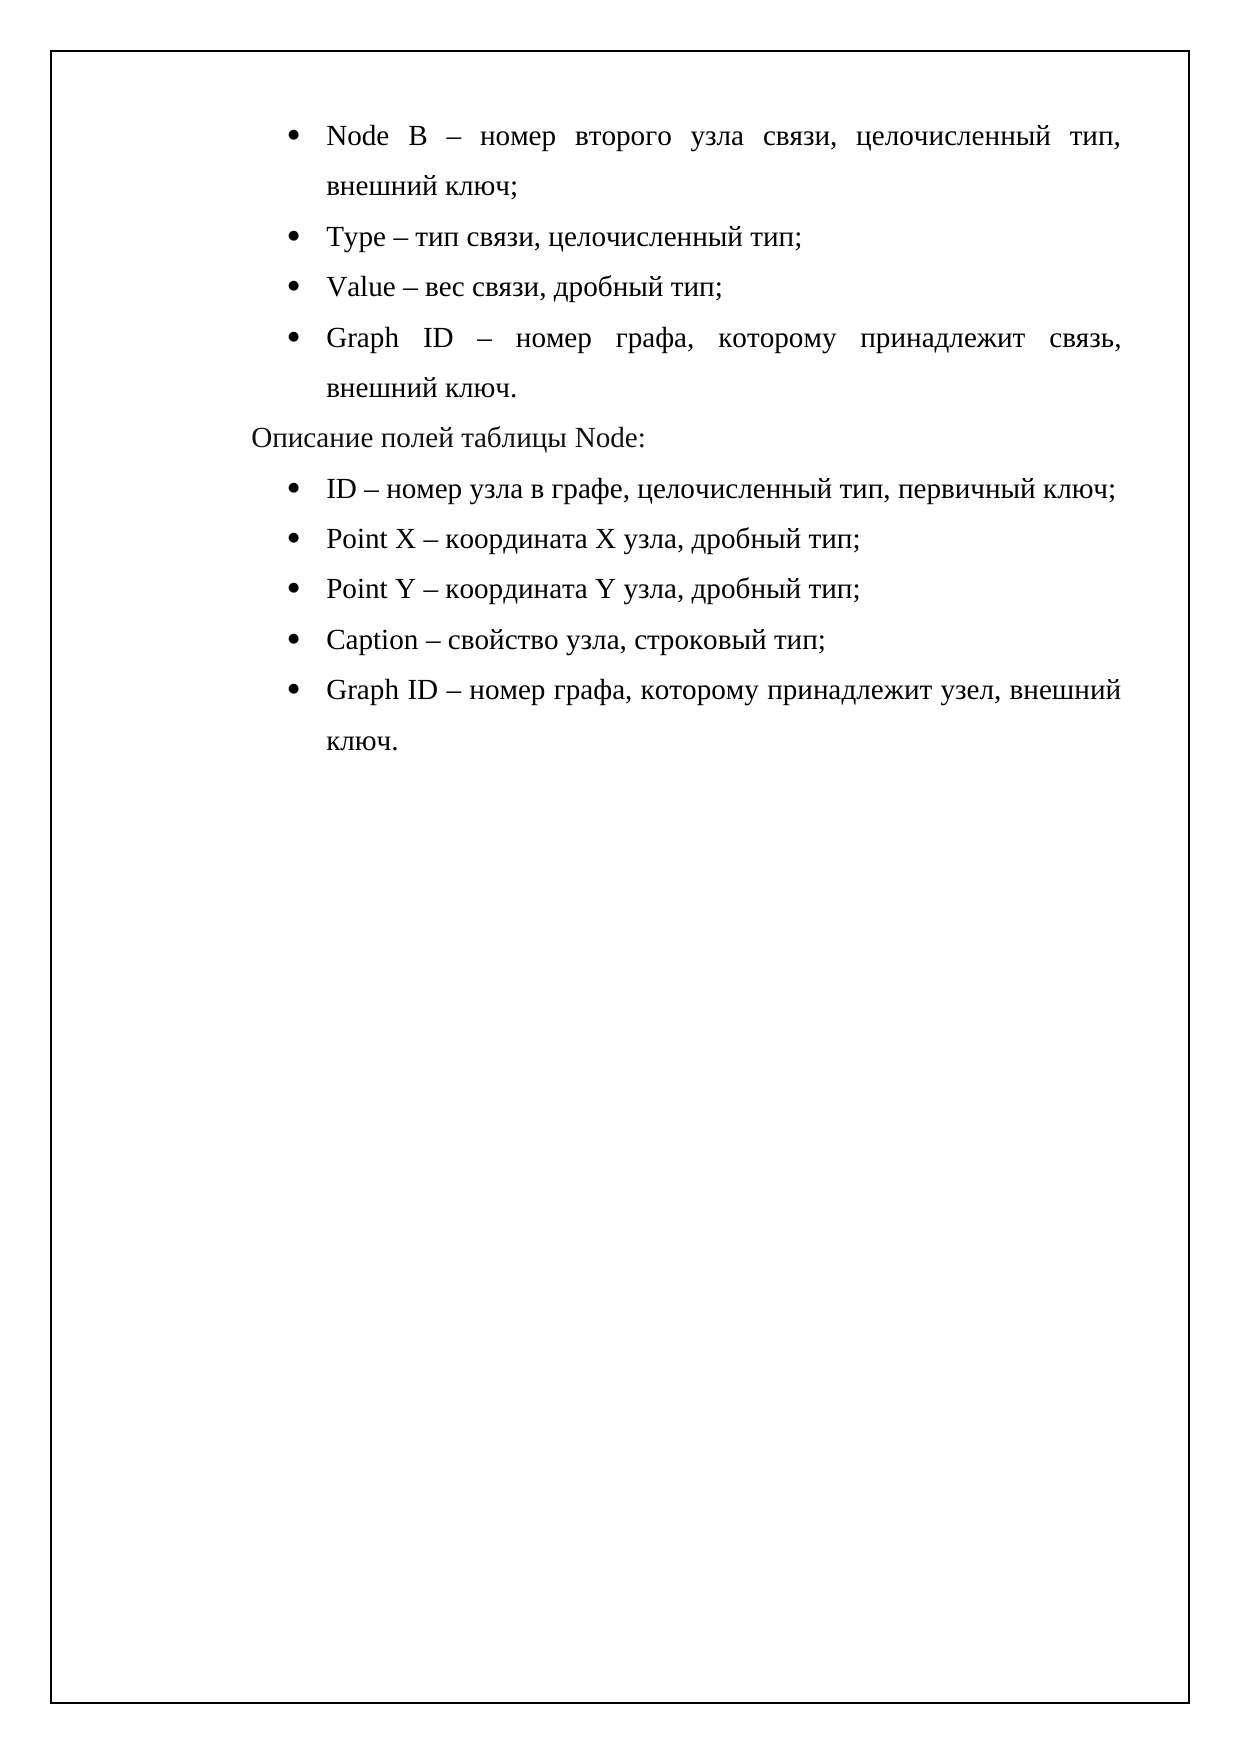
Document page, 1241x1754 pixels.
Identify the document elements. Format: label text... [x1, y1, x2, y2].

list Point X – координата X узла, дробный тип; [288, 521, 1122, 555]
list Point Y – координата Y узла, дробный тип; [288, 572, 1122, 605]
list Type – тип связи, целочисленный тип; [288, 219, 1122, 252]
list Node B – номер второго узла связи, целочисленный тип, внешний ключ; [288, 118, 1122, 202]
list ID – номер узла в графе, целочисленный тип, первичный ключ; [288, 471, 1122, 504]
list Graph ID – номер графа, которому принадлежит связь, внешний ключ. [288, 320, 1122, 404]
list Caption – свойство узла, строковый тип; [288, 622, 1122, 656]
text Описание полей таблицы Node: [177, 420, 251, 454]
list Graph ID – номер графа, которому принадлежит узел, внешний ключ. [288, 672, 1122, 756]
list Value – вес связи, дробный тип; [288, 269, 1122, 303]
text Описание полей таблицы Node: [646, 420, 1122, 454]
